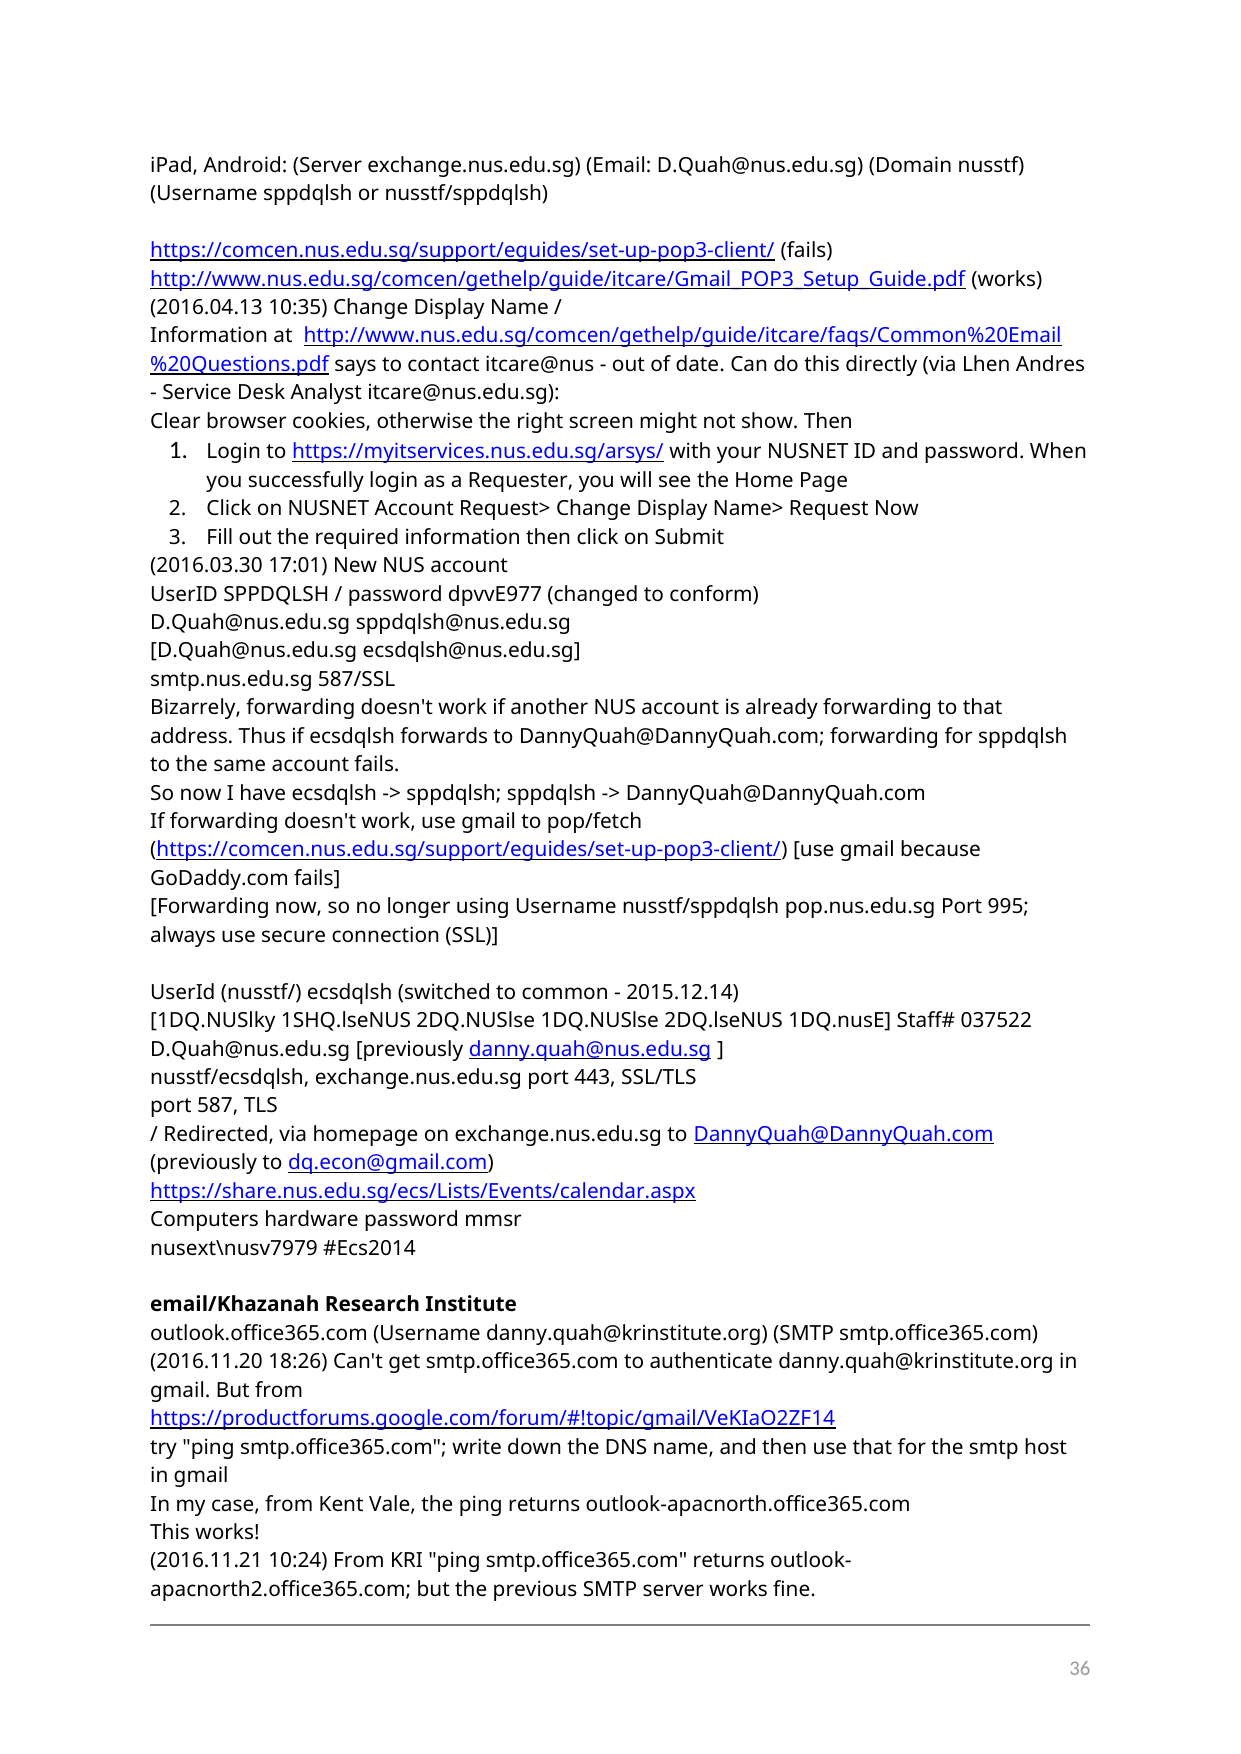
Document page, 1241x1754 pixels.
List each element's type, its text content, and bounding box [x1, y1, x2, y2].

text / Redirected, via homepage on exchange.nus.edu.sg to DannyQuah@DannyQuah.com (previously to dq.econ@gmail.com) [150, 1119, 1090, 1176]
text email/Khazanah Research Institute [150, 1289, 1090, 1318]
text port 587, TLS [150, 1091, 1090, 1119]
text try "ping smtp.office365.com"; write down the DNS name, and then use that for the smtp host in gmail [150, 1432, 1090, 1489]
text If forwarding doesn't work, use gmail to pop/fetch (https://comcen.nus.edu.sg/support/eguides/set-up-pop3-client/) [use gmail because GoDaddy.com fails] [150, 806, 1090, 891]
list Click on NUSNET Account Request> Change Display Name> Request Now [169, 493, 1090, 522]
text outlook.office365.com (Username danny.quah@krinstitute.org) (SMTP smtp.office365.com) [150, 1318, 1090, 1346]
text https://productforums.google.com/forum/#!topic/gmail/VeKIaO2ZF14 [150, 1403, 1090, 1432]
text http://www.nus.edu.sg/comcen/gethelp/guide/itcare/Gmail_POP3_Setup_Guide.pdf (works) [150, 264, 1090, 292]
list Fill out the required information then click on Submit [169, 522, 1090, 550]
text D.Quah@nus.edu.sg sppdqlsh@nus.edu.sg [150, 607, 1090, 636]
text In my case, from Kent Vale, the ping returns outlook-apacnorth.office365.com [150, 1489, 1090, 1517]
text https://share.nus.edu.sg/ecs/Lists/Events/calendar.aspx [150, 1176, 1090, 1204]
list Login to https://myitservices.nus.edu.sg/arsys/ with your NUSNET ID and password. When you successfully login as a Requester, you will see the Home Page [169, 434, 1090, 493]
text Information at http://www.nus.edu.sg/comcen/gethelp/guide/itcare/faqs/Common%20Email%20Questions.pdf says to contact itcare@nus - out of date. Can do this directly (via Lhen Andres - Service Desk Analyst itcare@nus.edu.sg): [150, 321, 1090, 406]
text (2016.11.20 18:26) Can't get smtp.office365.com to authenticate danny.quah@krinstitute.org in gmail. But from [150, 1346, 1090, 1403]
text Computers hardware password mmsr [150, 1204, 1090, 1233]
text https://comcen.nus.edu.sg/support/eguides/set-up-pop3-client/ (fails) [150, 235, 1090, 264]
text [D.Quah@nus.edu.sg ecsdqlsh@nus.edu.sg] [150, 636, 1090, 664]
text smtp.nus.edu.sg 587/SSL [150, 664, 1090, 692]
text nusext\nusv7979 #Ecs2014 [150, 1233, 1090, 1261]
text nusstf/ecsdqlsh, exchange.nus.edu.sg port 443, SSL/TLS [150, 1062, 1090, 1091]
text [Forwarding now, so no longer using Username nusstf/sppdqlsh pop.nus.edu.sg Port 995; always use secure connection (SSL)] [150, 891, 1090, 948]
text This works! [150, 1517, 1090, 1546]
text Bizarrely, forwarding doesn't work if another NUS account is already forwarding to that address. Thus if ecsdqlsh forwards to DannyQuah@DannyQuah.com; forwarding for sppdqlsh to the same account fails. [150, 692, 1090, 778]
text (2016.04.13 10:35) Change Display Name / [150, 292, 1090, 321]
text UserID SPPDQLSH / password dpvvE977 (changed to conform) [150, 579, 1090, 607]
text Clear browser cookies, otherwise the right screen might not show. Then [150, 406, 1090, 434]
text iPad, Android: (Server exchange.nus.edu.sg) (Email: D.Quah@nus.edu.sg) (Domain nusstf) (Username sppdqlsh or nusstf/sppdqlsh) [150, 150, 1090, 207]
text [1DQ.NUSlky 1SHQ.lseNUS 2DQ.NUSlse 1DQ.NUSlse 2DQ.lseNUS 1DQ.nusE] Staff# 037522 D.Quah@nus.edu.sg [previously danny.quah@nus.edu.sg ] [150, 1005, 1090, 1062]
text So now I have ecsdqlsh -> sppdqlsh; sppdqlsh -> DannyQuah@DannyQuah.com [150, 778, 1090, 806]
text (2016.11.21 10:24) From KRI "ping smtp.office365.com" returns outlook-apacnorth2.office365.com; but the previous SMTP server works fine. [150, 1546, 1090, 1602]
text UserId (nusstf/) ecsdqlsh (switched to common - 2015.12.14) [150, 977, 1090, 1005]
text (2016.03.30 17:01) New NUS account [150, 550, 1090, 579]
